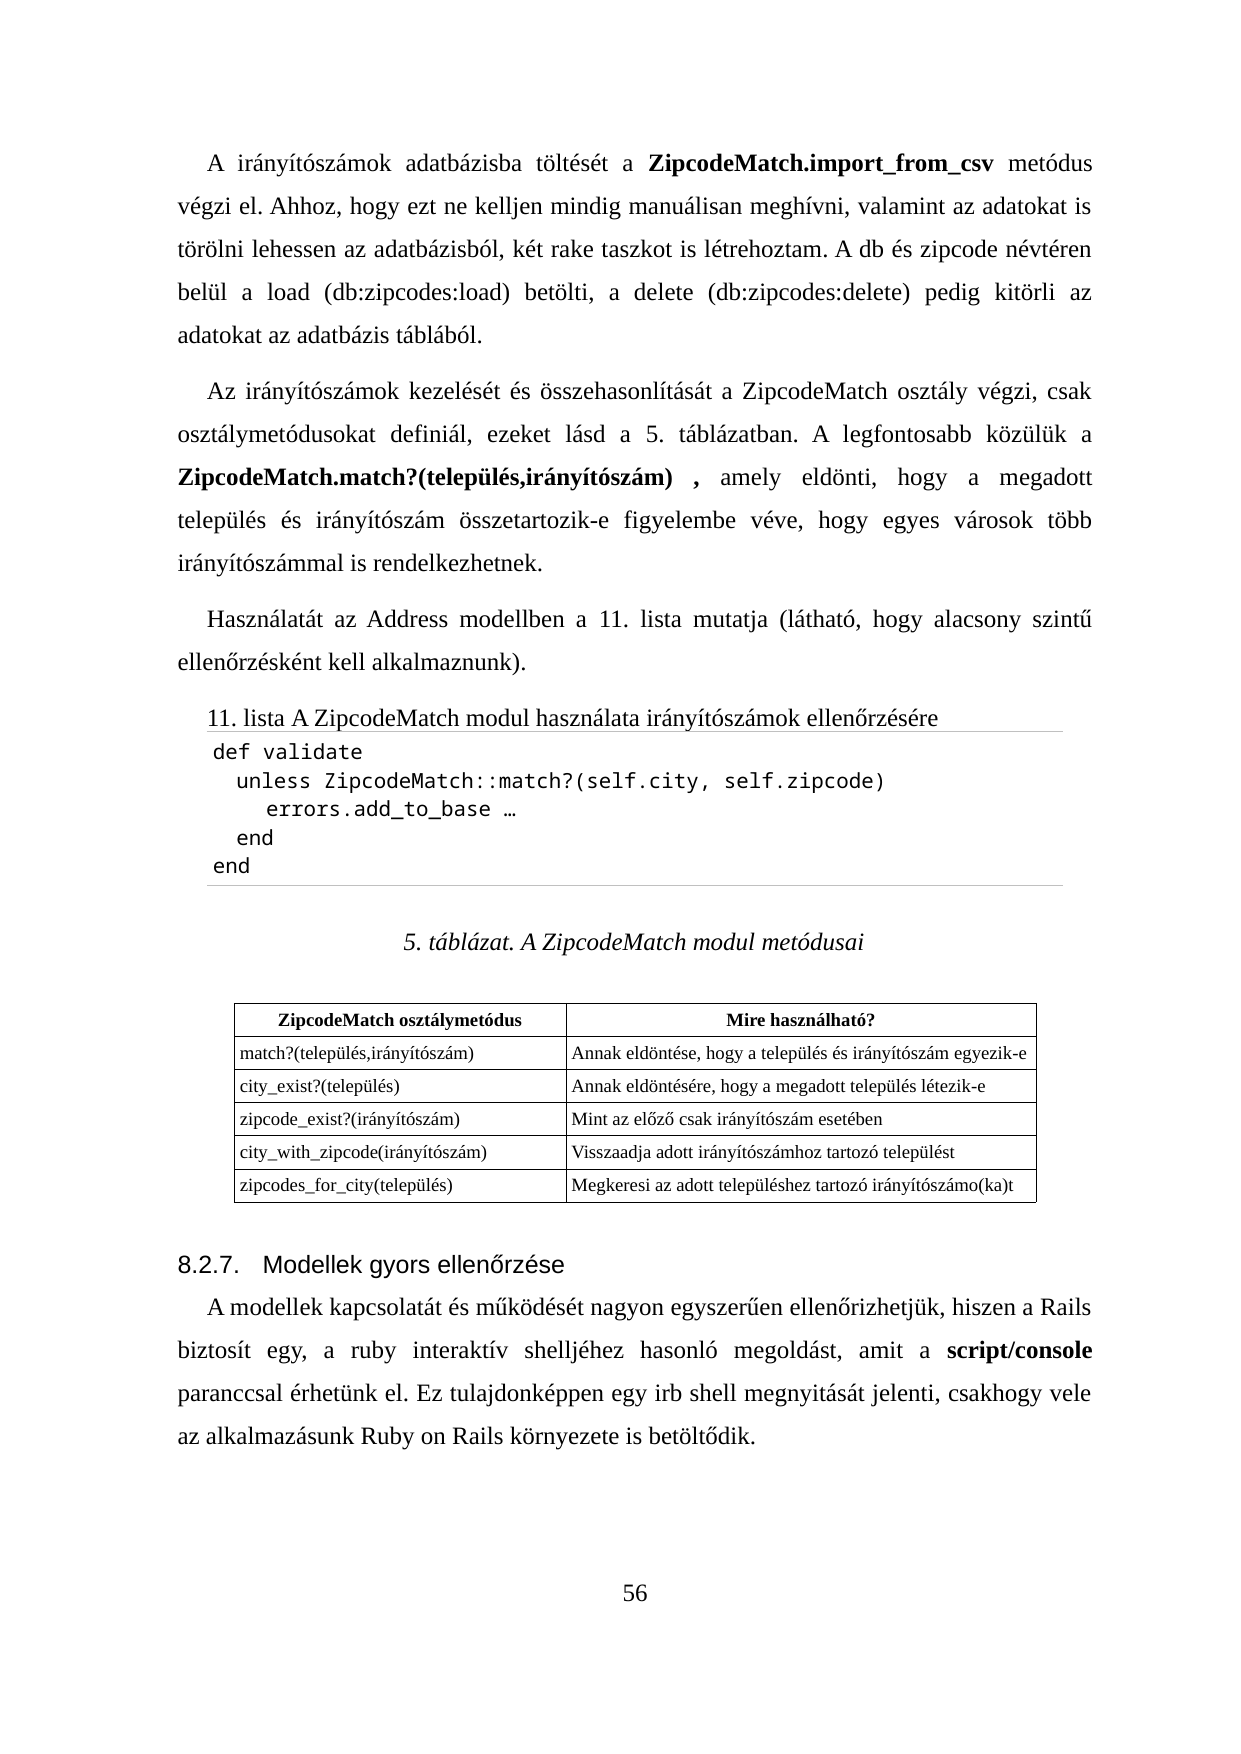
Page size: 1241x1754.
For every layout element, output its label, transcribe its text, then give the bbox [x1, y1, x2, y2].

table_cell city_exist?(település) [235, 1070, 566, 1102]
table_header Mire használható? [567, 1004, 1036, 1036]
text Az irányítószámok kezelését és összehasonlítását a ZipcodeMatch osztály végzi, csak osztálymetódusokat definiál, ezeket lásd a 5. táblázatban. A legfontosabb közülük a ZipcodeMatch.match?(település,irányítószám) , amely eldönti, hogy a megadott település és irányítószám összetartozik-e figyelembe véve, hogy egyes városok több irányítószámmal is rendelkezhetnek. [177, 376, 1093, 577]
table_cell Annak eldöntésére, hogy a megadott település létezik-e [567, 1070, 1036, 1102]
table_cell Visszaadja adott irányítószámhoz tartozó települést [567, 1136, 1036, 1168]
text A modellek kapcsolatát és működését nagyon egyszerűen ellenőrizhetjük, hiszen a Rails biztosít egy, a ruby interaktív shelljéhez hasonló megoldást, amit a script/console paranccsal érhetünk el. Ez tulajdonképpen egy irb shell megnyitását jelenti, csakhogy vele az alkalmazásunk Ruby on Rails környezete is betöltődik. [177, 1292, 1093, 1450]
text A irányítószámok adatbázisba töltését a ZipcodeMatch.import_from_csv metódus végzi el. Ahhoz, hogy ezt ne kelljen mindig manuálisan meghívni, valamint az adatokat is törölni lehessen az adatbázisból, két rake taszkot is létrehoztam. A db és zipcode névtéren belül a load (db:zipcodes:load) betölti, a delete (db:zipcodes:delete) pedig kitörli az adatokat az adatbázis táblából. [177, 148, 1093, 349]
table_cell zipcode_exist?(irányítószám) [235, 1103, 566, 1135]
table_header ZipcodeMatch osztálymetódus [235, 1004, 566, 1036]
table_cell match?(település,irányítószám) [235, 1037, 566, 1069]
text def validate unless ZipcodeMatch::match?(self.city, self.zipcode) errors.add_to_base … end end [207, 732, 1063, 885]
table_cell Megkeresi az adott településhez tartozó irányítószámo(ka)t [567, 1170, 1036, 1202]
table_cell Mint az előző csak irányítószám esetében [567, 1103, 1036, 1135]
table_cell zipcodes_for_city(település) [235, 1170, 566, 1202]
list A ZipcodeMatch modul használata irányítószámok ellenőrzésére [207, 703, 1093, 731]
text Használatát az Address modellben a 11. lista mutatja (látható, hogy alacsony szintű ellenőrzésként kell alkalmaznunk). [177, 604, 1093, 676]
text 5. táblázat. A ZipcodeMatch modul metódusai [177, 927, 1093, 956]
table_cell city_with_zipcode(irányítószám) [235, 1136, 566, 1168]
subtitle Modellek gyors ellenőrzése [177, 1250, 1093, 1279]
table_cell Annak eldöntése, hogy a település és irányítószám egyezik-e [567, 1037, 1036, 1069]
